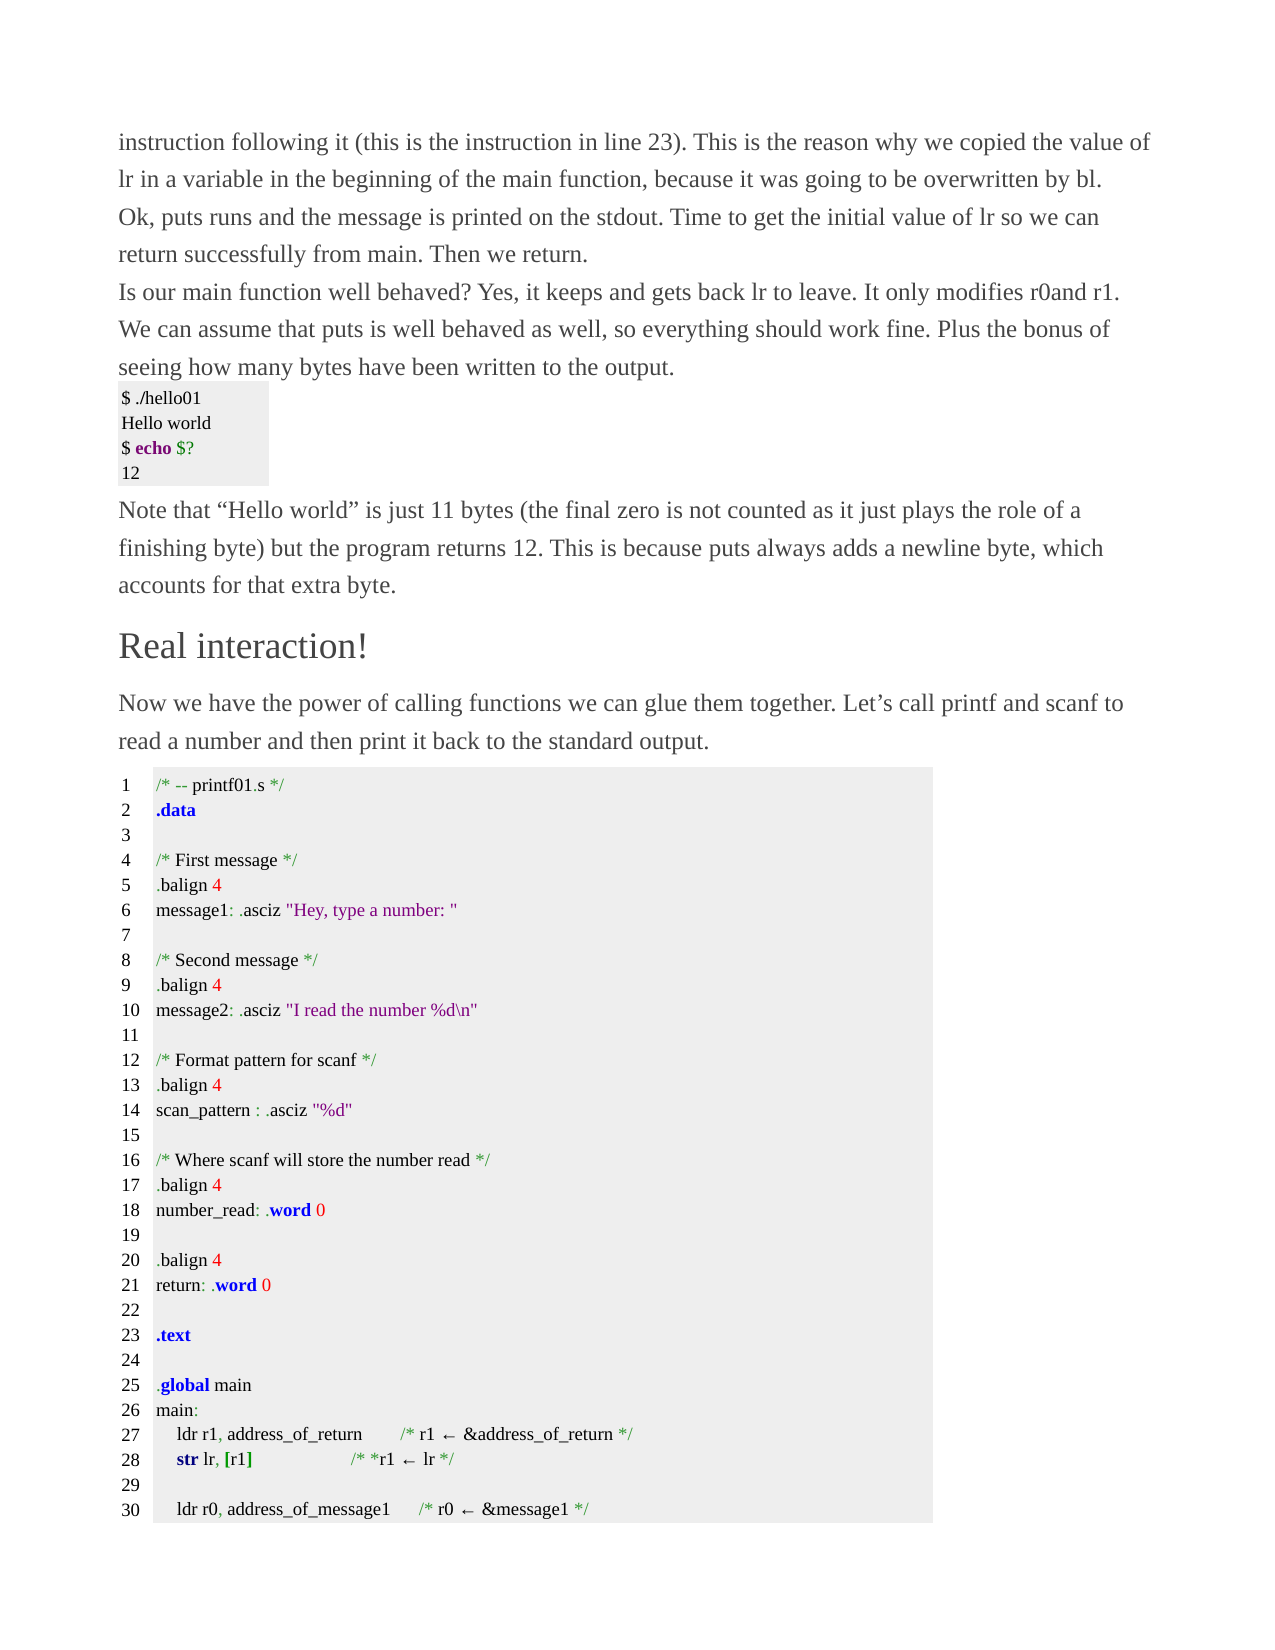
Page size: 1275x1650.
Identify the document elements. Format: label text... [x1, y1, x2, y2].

subtitle Real interaction! [118, 624, 1157, 667]
text Now we have the power of calling functions we can glue them together. Let’s call printf and scanf to read a number and then print it back to the standard output. [118, 679, 1157, 754]
table_header 1 2 3 4 5 6 7 8 9 10 11 12 13 14 15 16 17 18 19 20 21 22 23 24 25 26 27 28 29 30 [118, 767, 153, 1523]
text instruction following it (this is the instruction in line 23). This is the reason why we copied the value of lr in a variable in the beginning of the main function, because it was going to be overwritten by bl. [118, 118, 1157, 193]
text Note that “Hello world” is just 11 bytes (the final zero is not counted as it just plays the role of a finishing byte) but the program returns 12. This is because puts always adds a newline byte, which accounts for that extra byte. [118, 486, 1157, 599]
text Ok, puts runs and the message is printed on the stdout. Time to get the initial value of lr so we can return successfully from main. Then we return. [118, 193, 1157, 268]
table_header /* -- printf01.s */ .data /* First message */ .balign 4 message1: .asciz "Hey, type a number: " /* Second message */ .balign 4 message2: .asciz "I read the number %d\n" /* Format pattern for scanf */ .balign 4 scan_pattern : .asciz "%d" /* Where scanf will store the number read */ .balign 4 number_read: .word 0 .balign 4 return: .word 0 .text .global main main: ldr r1, address_of_return /* r1 ← &address_of_return */ str lr, [r1] /* *r1 ← lr */ ldr r0, address_of_message1 /* r0 ← &message1 */ [153, 767, 933, 1523]
table_header $ ./hello01 Hello world $ echo $? 12 [118, 381, 269, 486]
text Is our main function well behaved? Yes, it keeps and gets back lr to leave. It only modifies r0and r1. We can assume that puts is well behaved as well, so everything should work fine. Plus the bonus of seeing how many bytes have been written to the output. [118, 268, 1157, 381]
